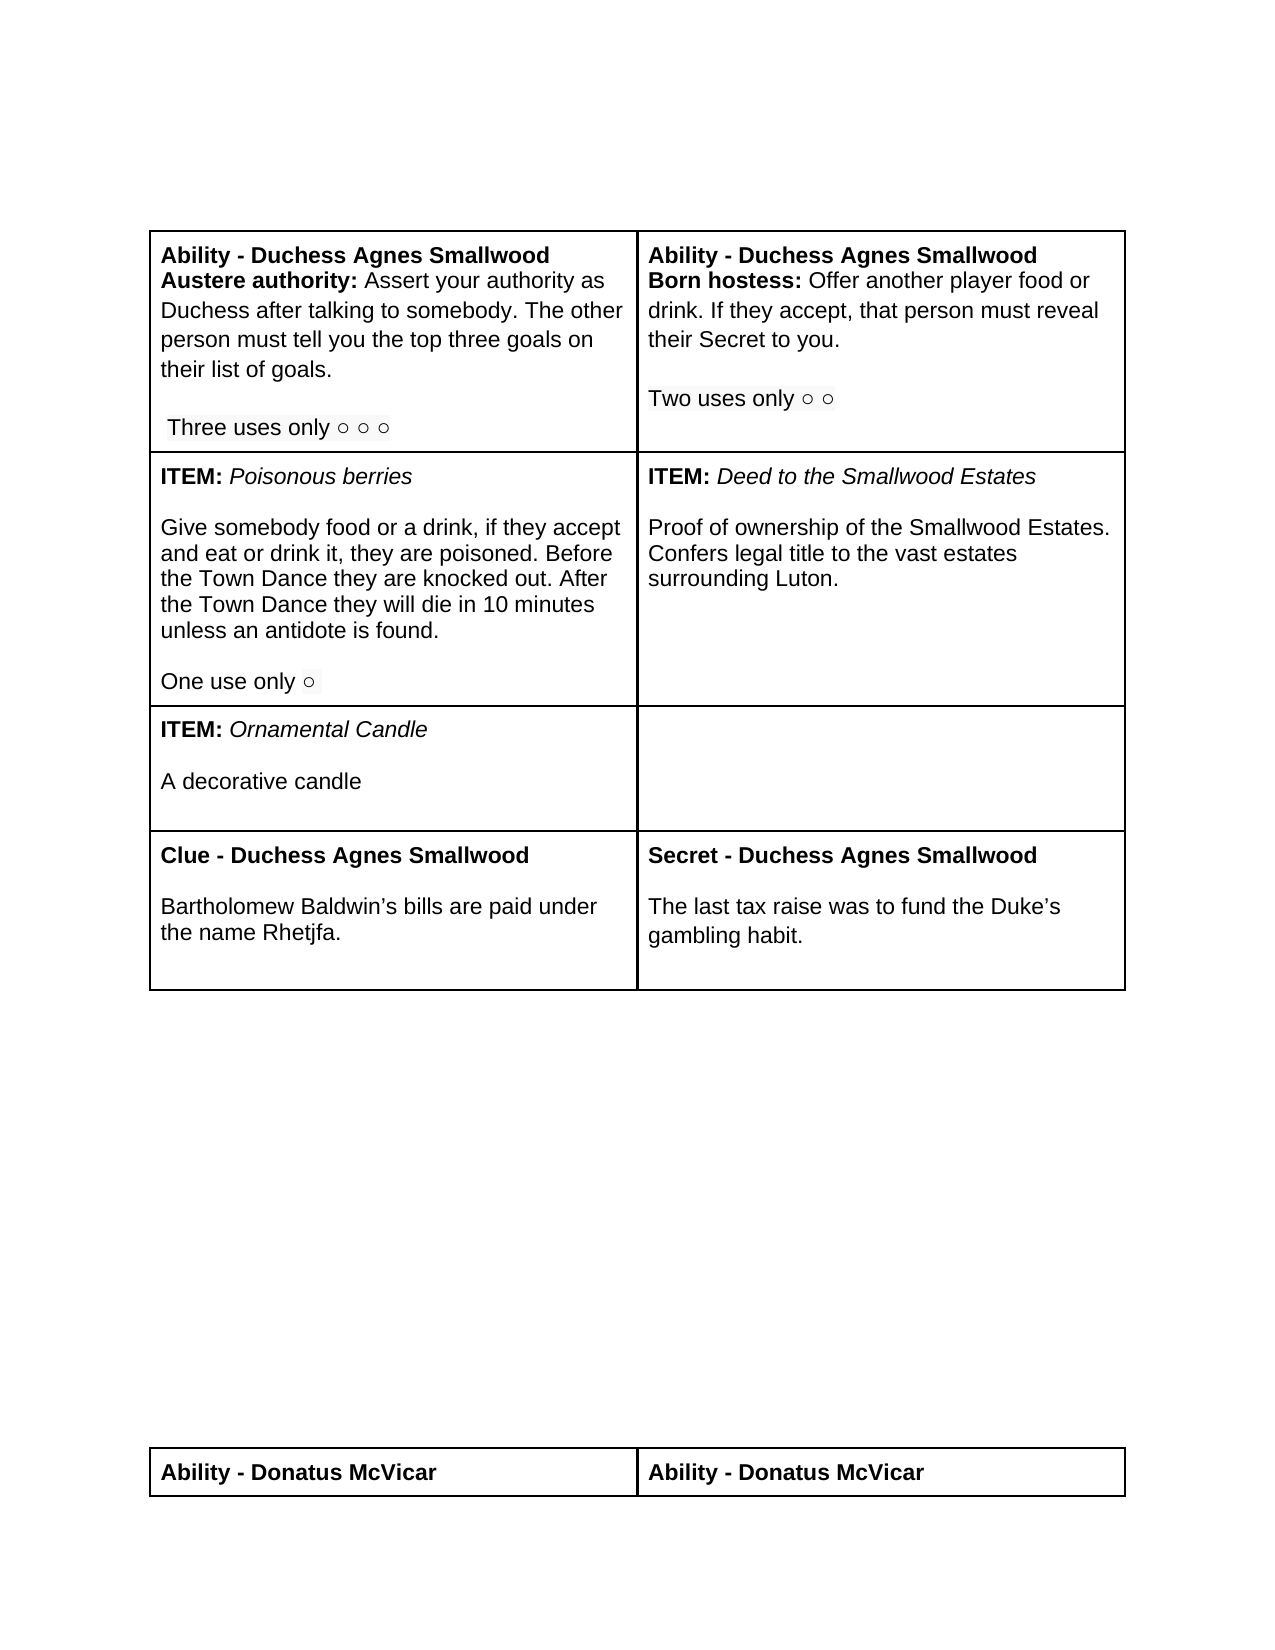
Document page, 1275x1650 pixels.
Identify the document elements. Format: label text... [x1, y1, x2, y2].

table_header Ability - Duchess Agnes Smallwood Austere authority: Assert your authority as Duchess after talking to somebody. The other person must tell you the top three goals on their list of goals. Three uses only ○ ○ ○ [151, 232, 636, 451]
table_cell ITEM: Ornamental Candle A decorative candle [151, 707, 636, 830]
table_cell ITEM: Deed to the Smallwood Estates Proof of ownership of the Smallwood Estates. Confers legal title to the vast estates surrounding Luton. [639, 453, 1124, 704]
table_cell Secret - Duchess Agnes Smallwood The last tax raise was to fund the Duke’s gambling habit. [639, 832, 1124, 988]
table_cell [639, 707, 1124, 830]
table_header Ability - Donatus McVicar [639, 1449, 1124, 1495]
table_header Ability - Donatus McVicar [151, 1449, 636, 1495]
table_cell Clue - Duchess Agnes Smallwood Bartholomew Baldwin’s bills are paid under the name Rhetjfa. [151, 832, 636, 988]
table_header Ability - Duchess Agnes Smallwood Born hostess: Offer another player food or drink. If they accept, that person must reveal their Secret to you. Two uses only ○ ○ [639, 232, 1124, 451]
table_cell ITEM: Poisonous berries Give somebody food or a drink, if they accept and eat or drink it, they are poisoned. Before the Town Dance they are knocked out. After the Town Dance they will die in 10 minutes unless an antidote is found. One use only ○ [151, 453, 636, 704]
